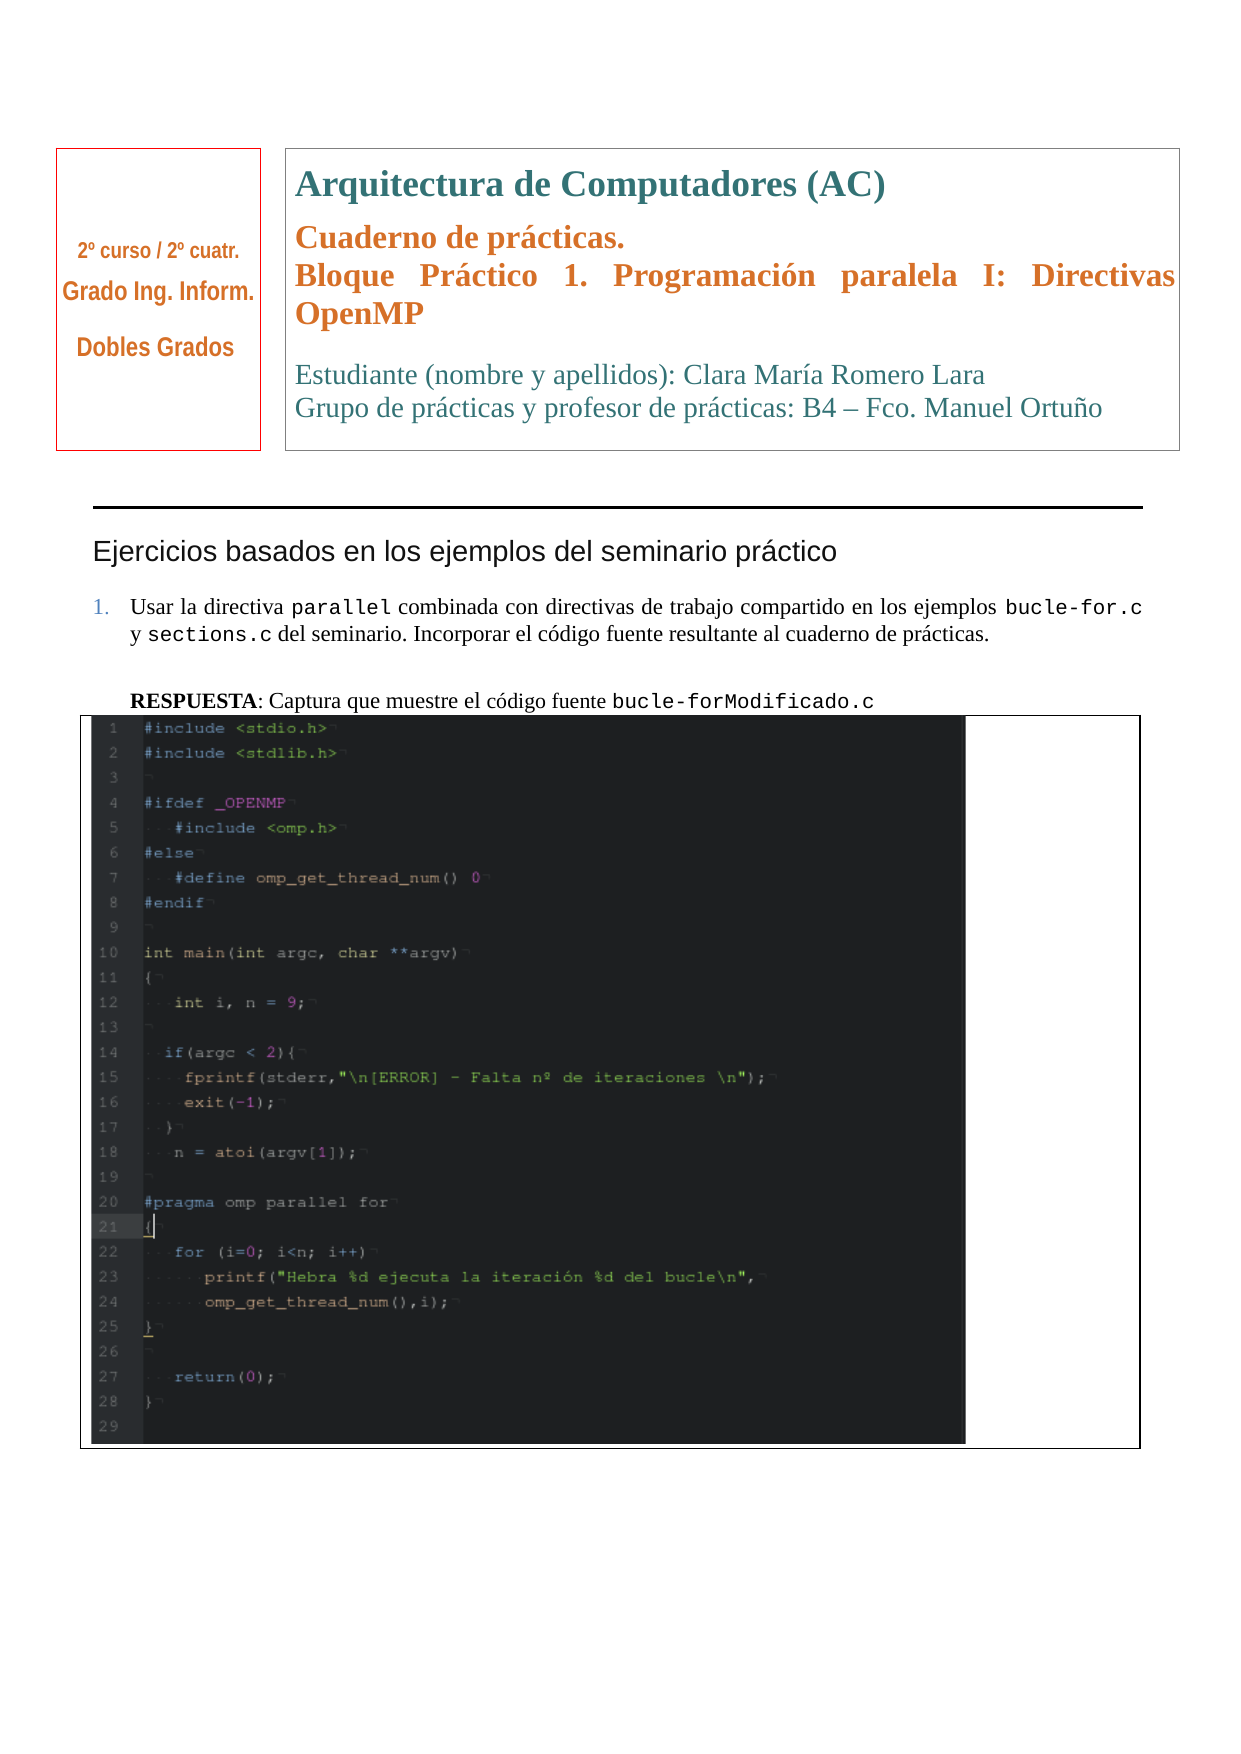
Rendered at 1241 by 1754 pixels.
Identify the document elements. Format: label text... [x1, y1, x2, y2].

picture [91, 715, 966, 1444]
subtitle Ejercicios basados en los ejemplos del seminario práctico [92, 534, 1143, 568]
table_header Arquitectura de Computadores (AC) Cuaderno de prácticas. Bloque Práctico 1. Programación paralela I: Directivas OpenMP Estudiante (nombre y apellidos): Clara María Romero Lara Grupo de prácticas y profesor de prácticas: B4 – Fco. Manuel Ortuño [286, 149, 1179, 450]
table_header [261, 148, 285, 450]
text RESPUESTA: Captura que muestre el código fuente bucle-forModificado.c [130, 687, 1143, 714]
table_header [81, 716, 1139, 1448]
table_header 2º curso / 2º cuatr. Grado Ing. Inform. Dobles Grados [57, 149, 260, 450]
list Usar la directiva parallel combinada con directivas de trabajo compartido en los ejemplos bucle-for.c y sections.c del seminario. Incorporar el código fuente resultante al cuaderno de prácticas. [92, 593, 1143, 648]
